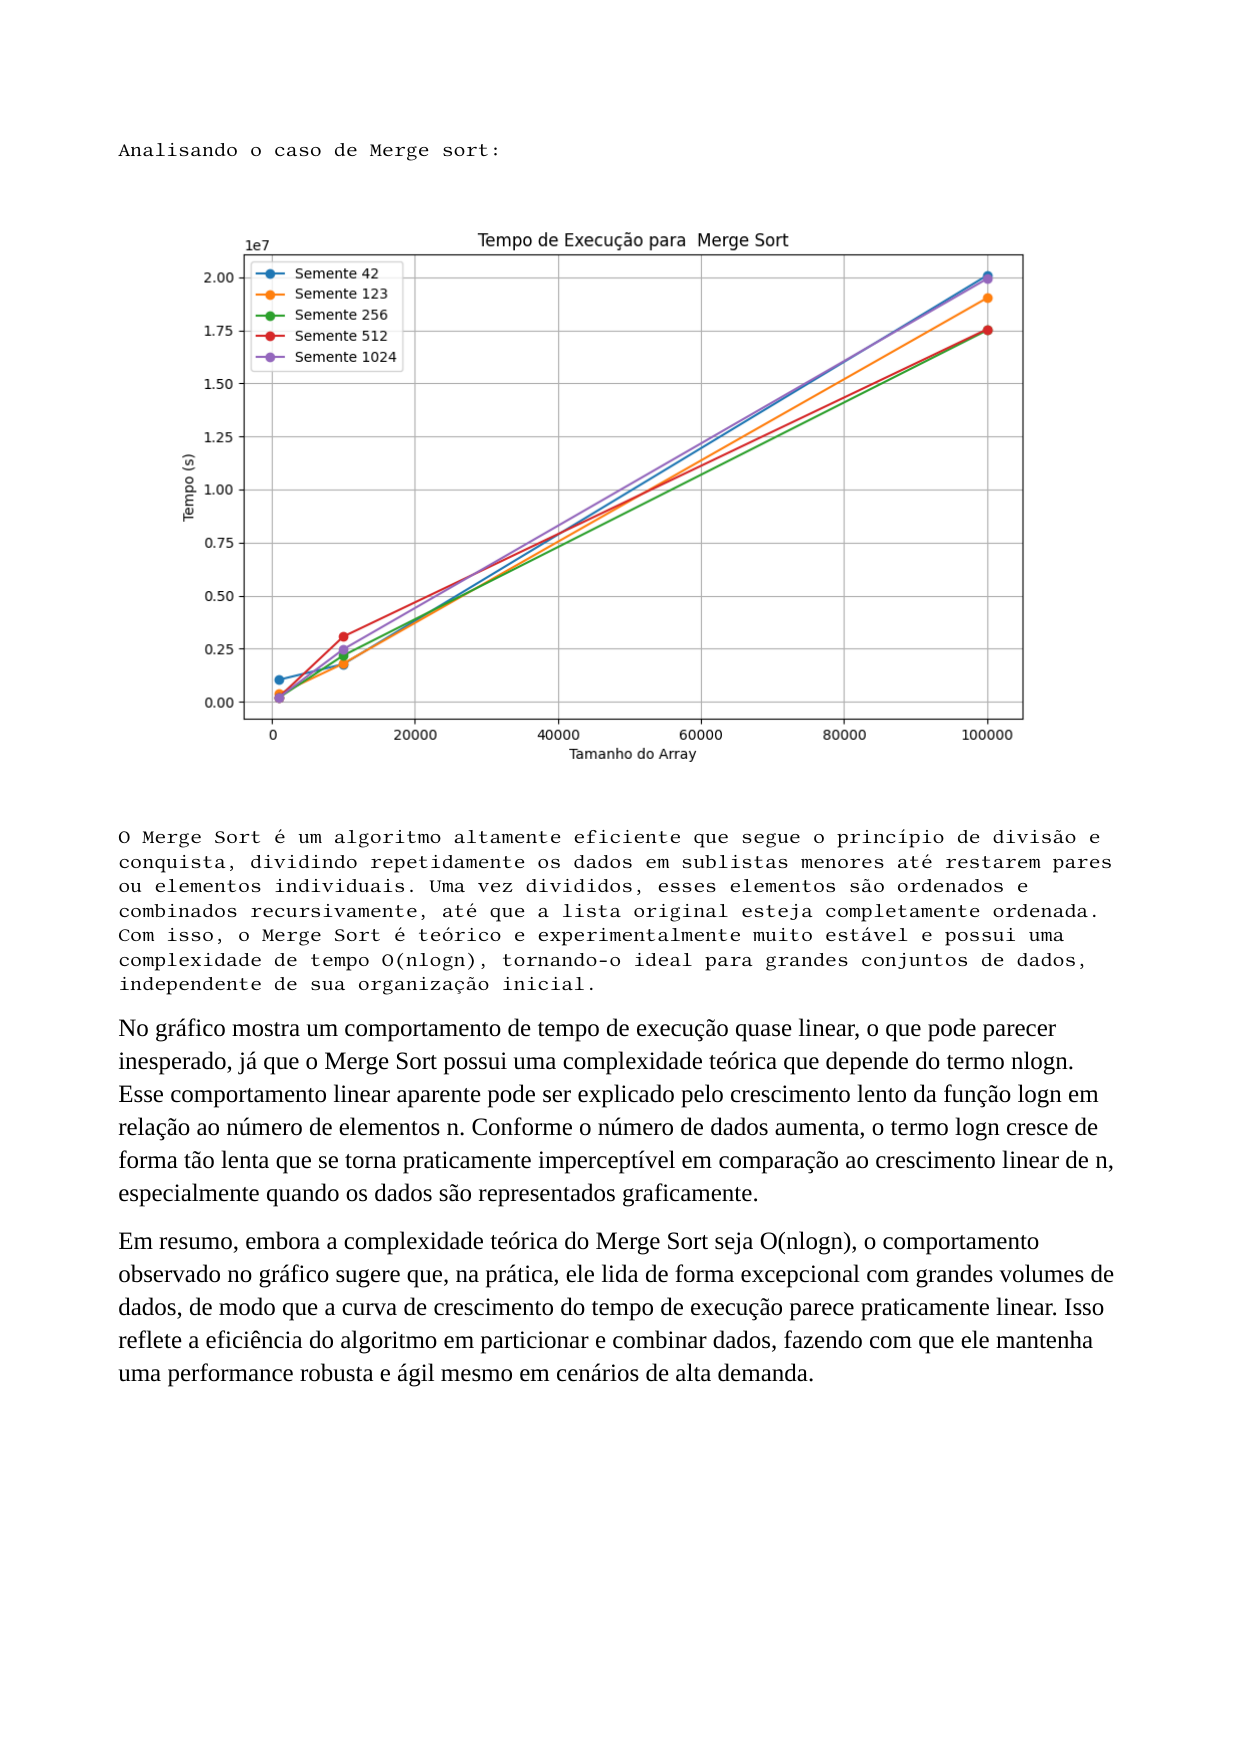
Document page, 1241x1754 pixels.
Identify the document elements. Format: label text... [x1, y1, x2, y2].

text O Merge Sort é um algoritmo altamente eficiente que segue o princípio de divisão e conquista, dividindo repetidamente os dados em sublistas menores até restarem pares ou elementos individuais. Uma vez divididos, esses elementos são ordenados e combinados recursivamente, até que a lista original esteja completamente ordenada. Com isso, o Merge Sort é teórico e experimentalmente muito estável e possui uma complexidade de tempo O(nlogn), tornando-o ideal para grandes conjuntos de dados, independente de sua organização inicial. [118, 827, 1122, 995]
text No gráfico mostra um comportamento de tempo de execução quase linear, o que pode parecer inesperado, já que o Merge Sort possui uma complexidade teórica que depende do termo nlogn. Esse comportamento linear aparente pode ser explicado pelo crescimento lento da função logn em relação ao número de elementos n. Conforme o número de dados aumenta, o termo logn cresce de forma tão lenta que se torna praticamente imperceptível em comparação ao crescimento linear de n, especialmente quando os dados são representados graficamente. [118, 1013, 1122, 1207]
text Em resumo, embora a complexidade teórica do Merge Sort seja O(nlogn), o comportamento observado no gráfico sugere que, na prática, ele lida de forma excepcional com grandes volumes de dados, de modo que a curva de crescimento do tempo de execução parece praticamente linear. Isso reflete a eficiência do algoritmo em particionar e combinar dados, fazendo com que ele mantenha uma performance robusta e ágil mesmo em cenários de alta demanda. [118, 1226, 1122, 1387]
text Analisando o caso de Merge sort: [118, 139, 1122, 161]
picture [118, 182, 1123, 785]
